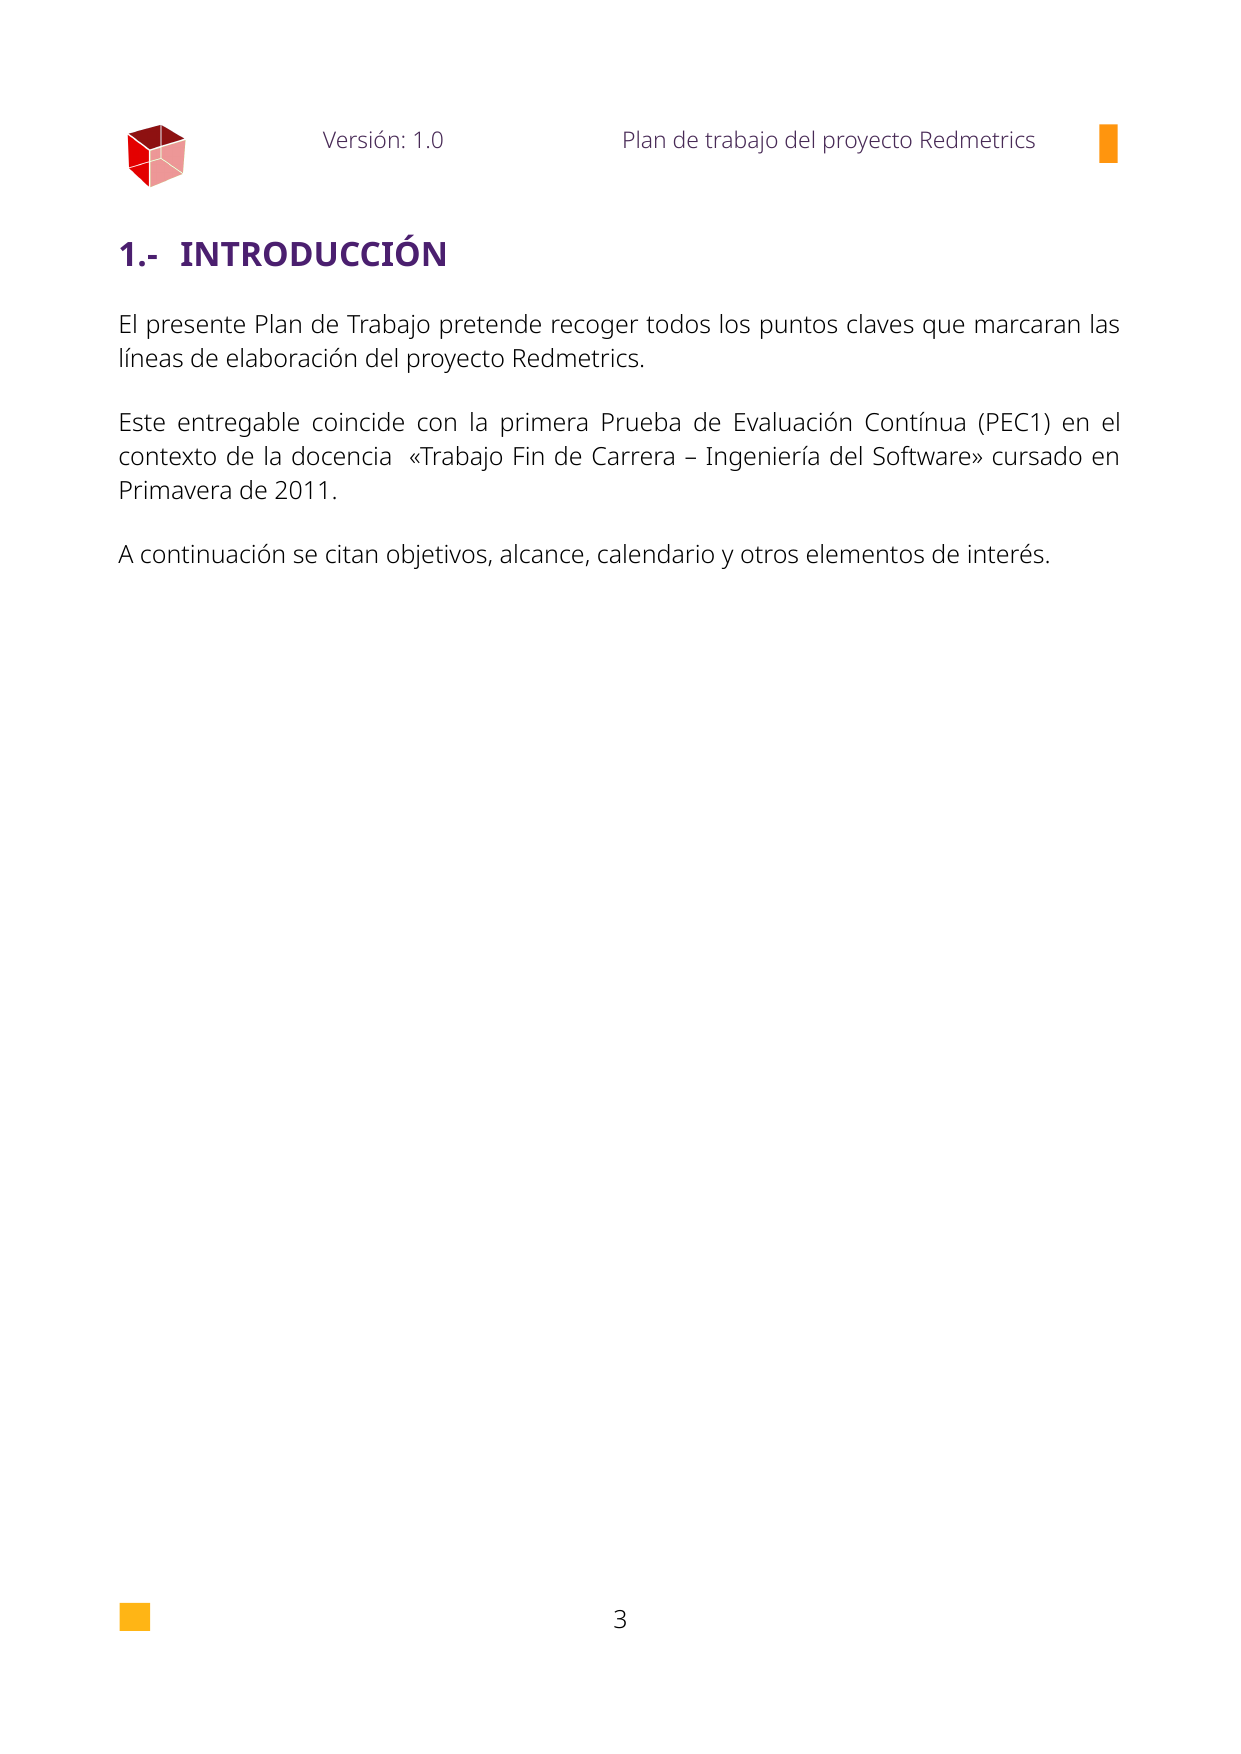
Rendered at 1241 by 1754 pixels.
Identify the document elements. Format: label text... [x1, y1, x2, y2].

text El presente Plan de Trabajo pretende recoger todos los puntos claves que marcaran las líneas de elaboración del proyecto Redmetrics. [118, 306, 1122, 374]
text Este entregable coincide con la primera Prueba de Evaluación Contínua (PEC1) en el contexto de la docencia «Trabajo Fin de Carrera – Ingeniería del Software» cursado en Primavera de 2011. [118, 404, 1122, 507]
picture [123, 123, 189, 189]
text A continuación se citan objetivos, alcance, calendario y otros elementos de interés. [118, 537, 1122, 571]
subtitle Introducción [118, 231, 1122, 276]
